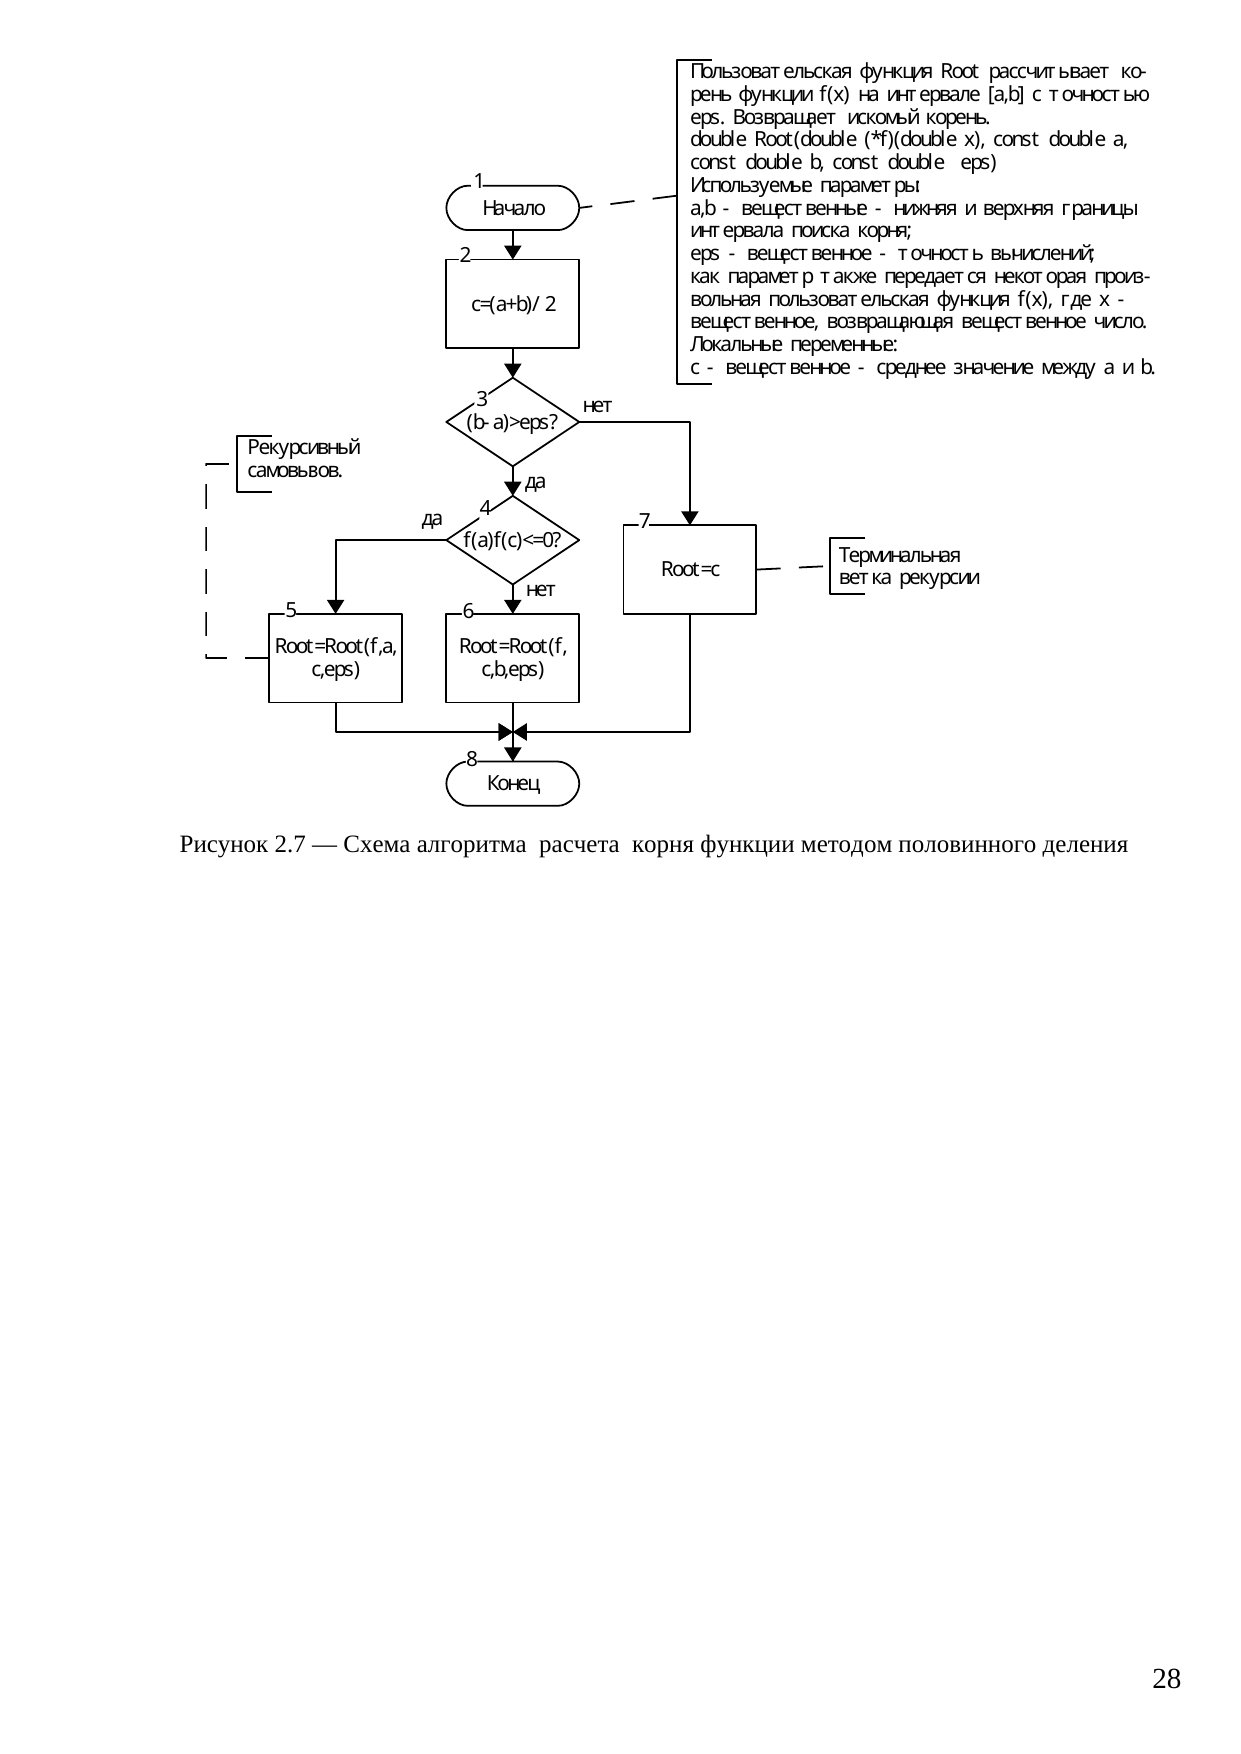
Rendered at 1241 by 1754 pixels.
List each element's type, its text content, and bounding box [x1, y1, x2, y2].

text Рисунок 2.7 — Схема алгоритма расчета корня функции методом половинного деления [141, 829, 1167, 858]
